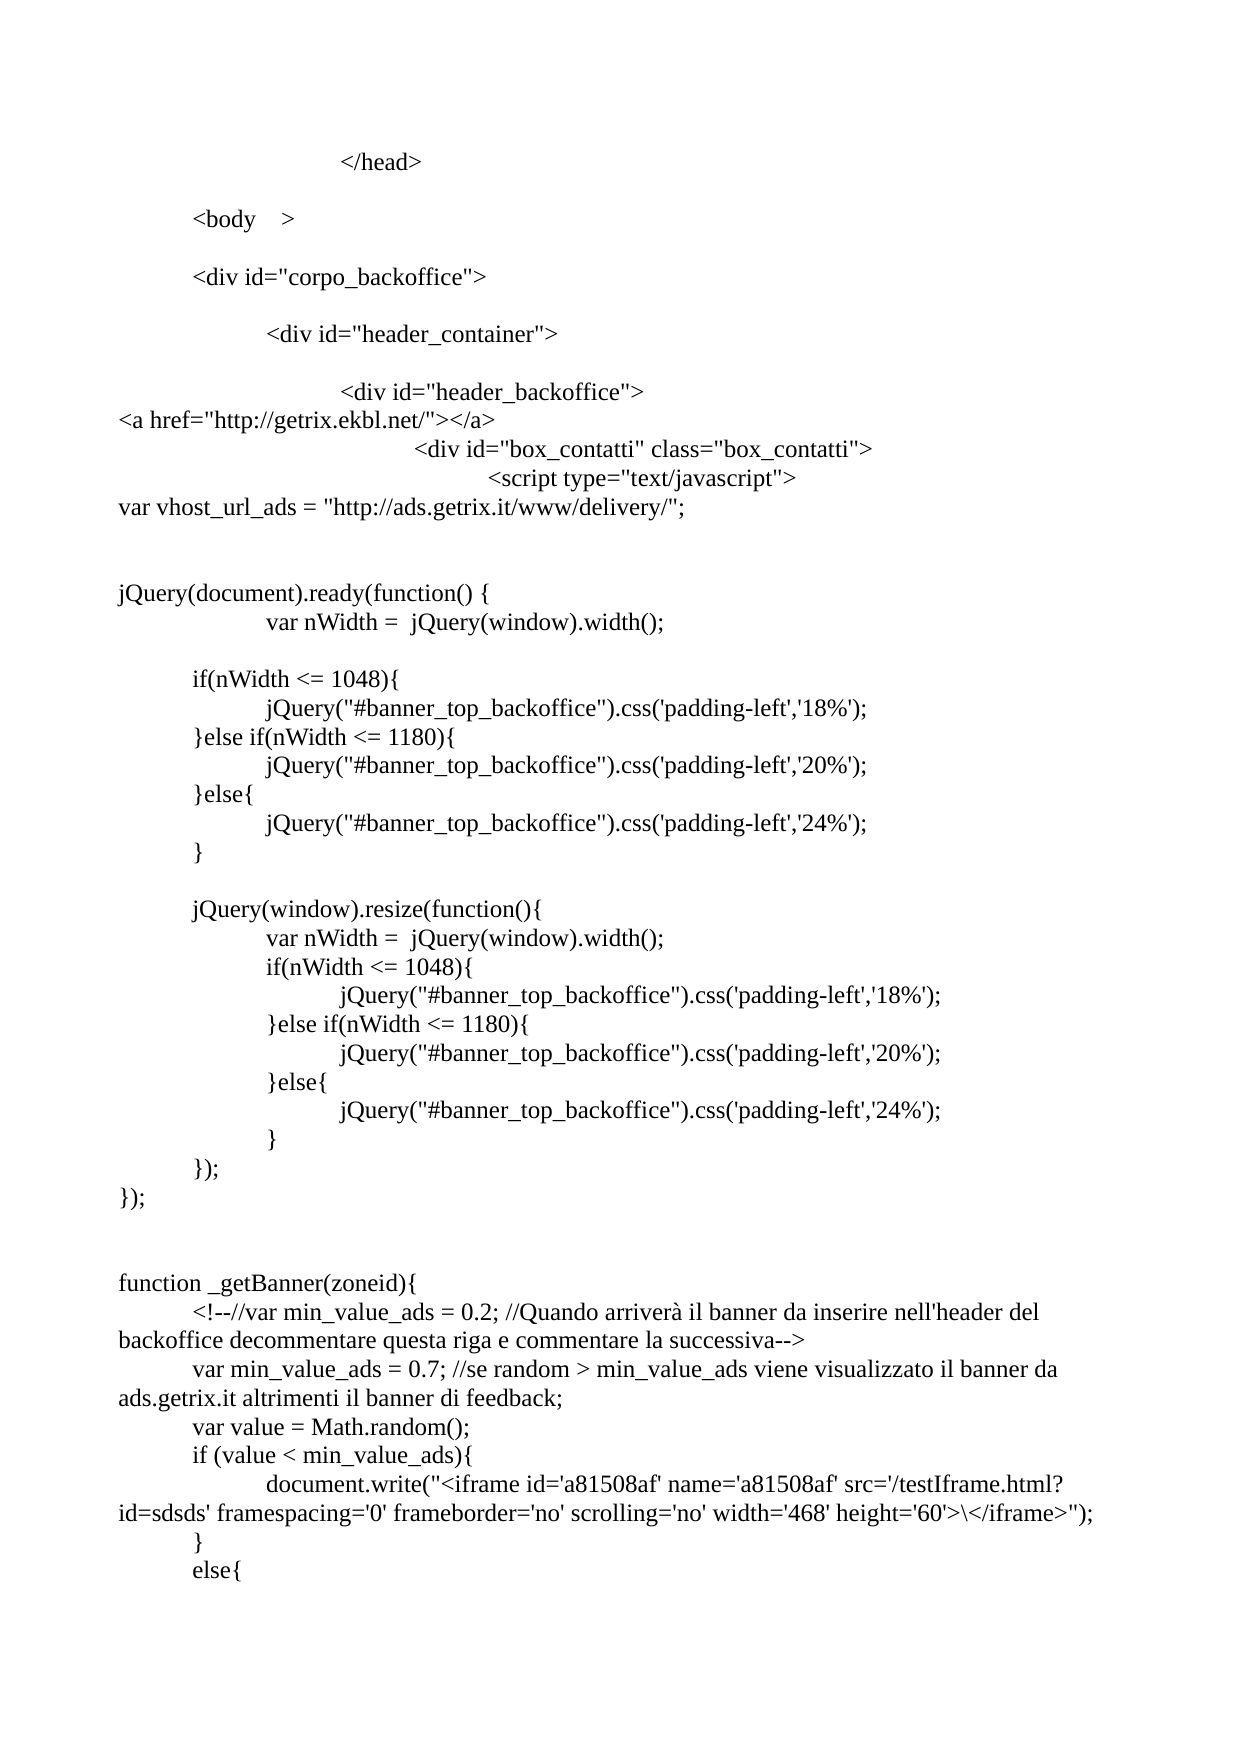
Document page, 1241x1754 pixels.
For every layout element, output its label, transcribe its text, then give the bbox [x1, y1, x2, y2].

text </head> <body > <div id="corpo_backoffice"> <div id="header_container"> <div id="header_backoffice"> <a href="http://getrix.ekbl.net/"></a> <div id="box_contatti" class="box_contatti"> <script type="text/javascript"> var vhost_url_ads = "http://ads.getrix.it/www/delivery/"; jQuery(document).ready(function() { var nWidth = jQuery(window).width(); if(nWidth <= 1048){ jQuery("#banner_top_backoffice").css('padding-left','18%'); }else if(nWidth <= 1180){ jQuery("#banner_top_backoffice").css('padding-left','20%'); }else{ jQuery("#banner_top_backoffice").css('padding-left','24%'); } jQuery(window).resize(function(){ var nWidth = jQuery(window).width(); if(nWidth <= 1048){ jQuery("#banner_top_backoffice").css('padding-left','18%'); }else if(nWidth <= 1180){ jQuery("#banner_top_backoffice").css('padding-left','20%'); }else{ jQuery("#banner_top_backoffice").css('padding-left','24%'); } }); }); function _getBanner(zoneid){ <!--//var min_value_ads = 0.2; //Quando arriverà il banner da inserire nell'header del backoffice decommentare questa riga e commentare la successiva--> var min_value_ads = 0.7; //se random > min_value_ads viene visualizzato il banner da ads.getrix.it altrimenti il banner di feedback; var value = Math.random(); if (value < min_value_ads){ document.write("<iframe id='a81508af' name='a81508af' src='/testIframe.html?id=sdsds' framespacing='0' frameborder='no' scrolling='no' width='468' height='60'>\</iframe>"); } else{ [118, 118, 1122, 1613]
